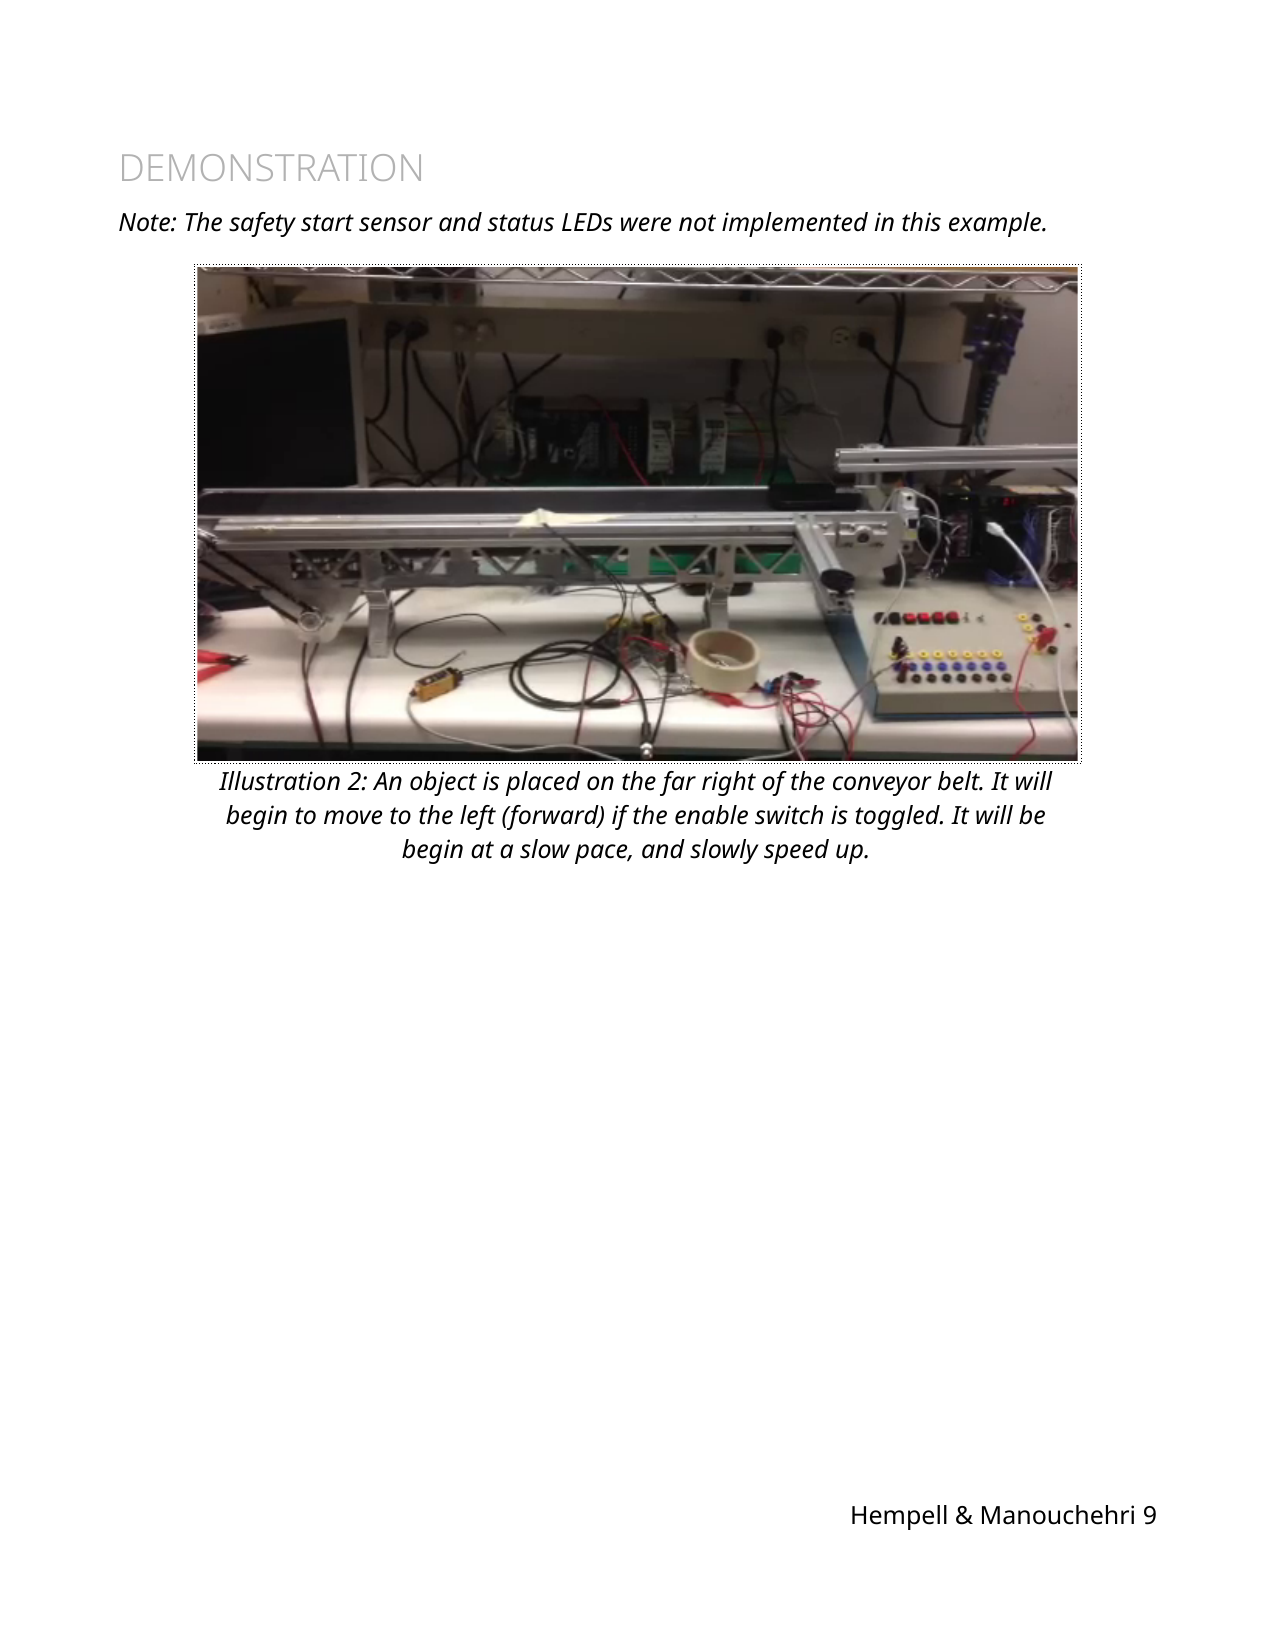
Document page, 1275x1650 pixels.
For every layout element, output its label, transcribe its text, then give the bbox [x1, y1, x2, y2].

text Note: The safety start sensor and status LEDs were not implemented in this example. [118, 204, 1157, 239]
subtitle Demonstration [118, 142, 1157, 193]
picture [197, 267, 1078, 761]
text Illustration 2: An object is placed on the far right of the conveyor belt. It will begin to move to the left (forward) if the enable switch is toggled. It will be begin at a slow pace, and slowly speed up. [194, 264, 1081, 866]
